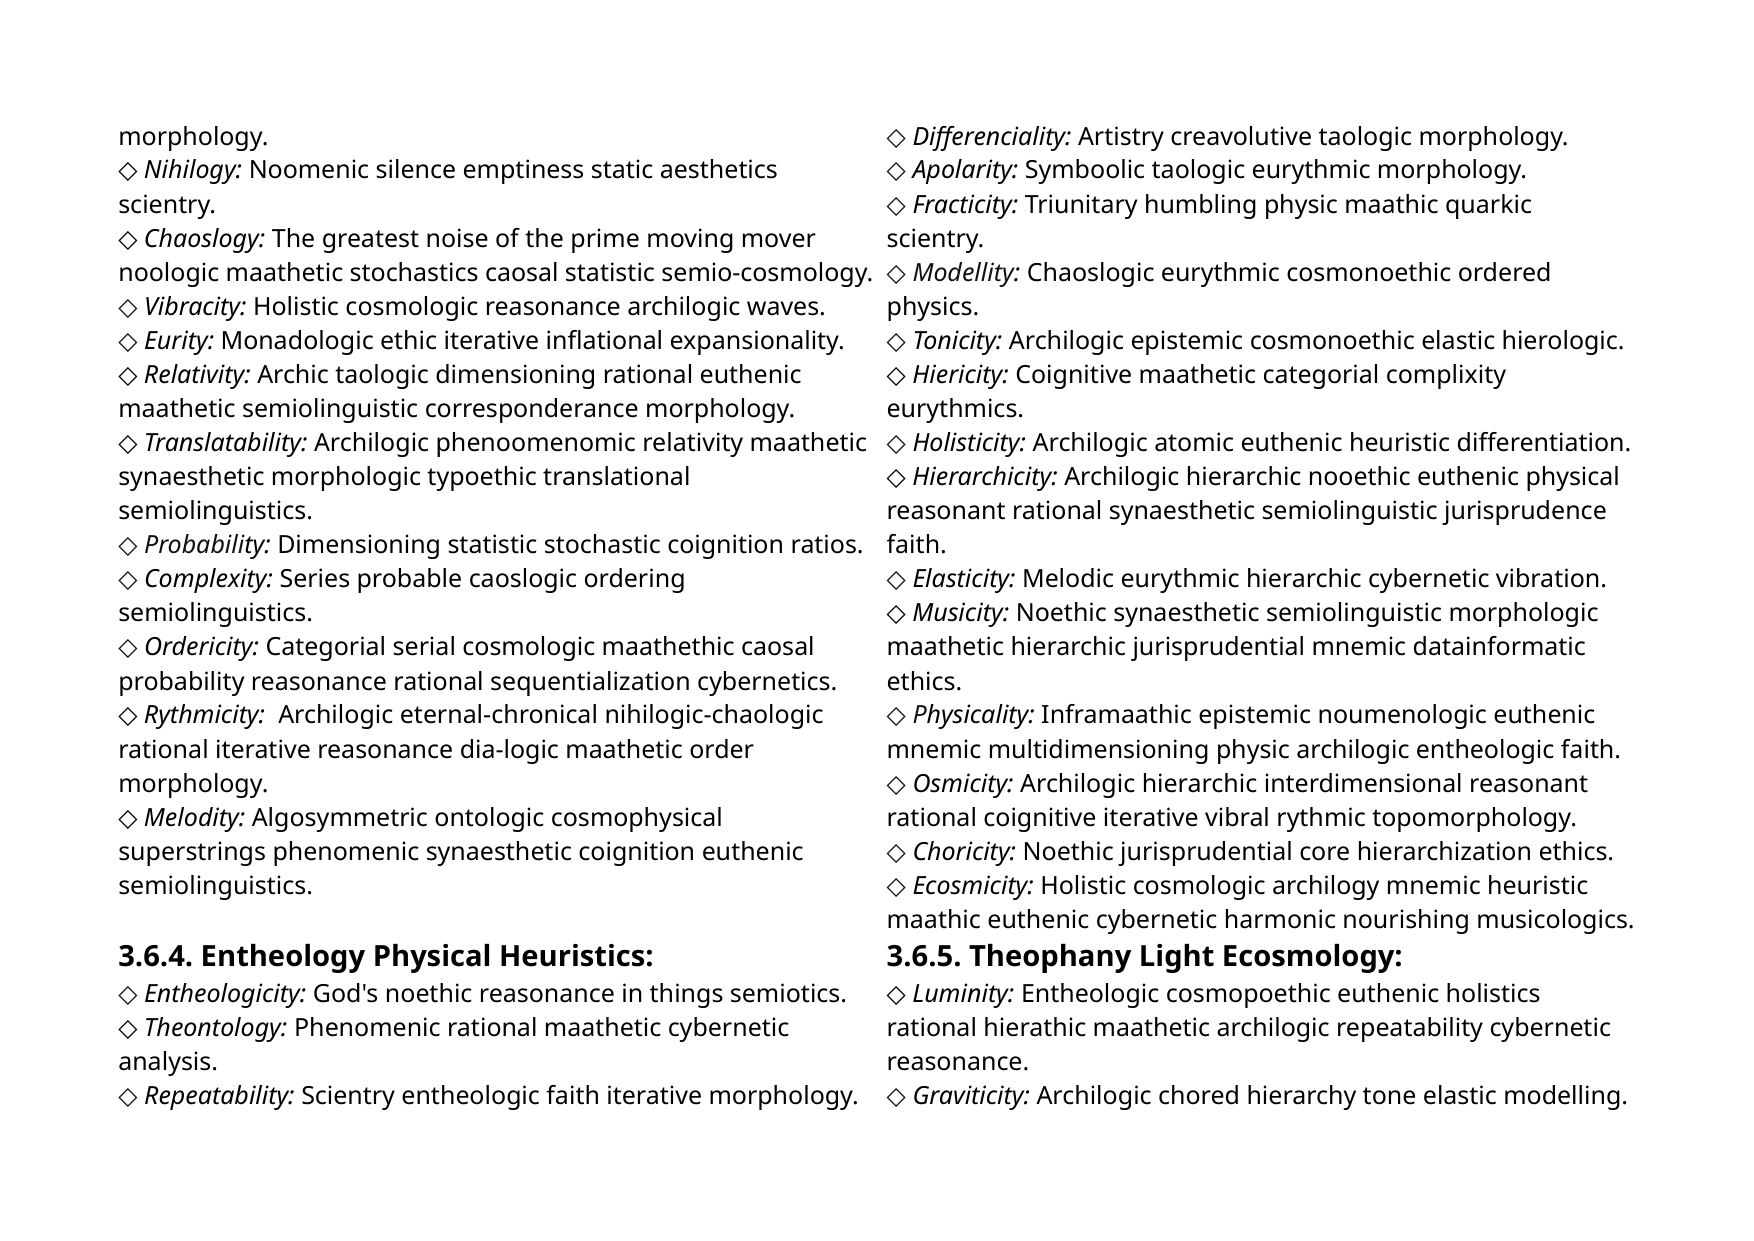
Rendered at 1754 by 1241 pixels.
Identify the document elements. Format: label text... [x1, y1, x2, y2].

text ◇ Holisticity: Archilogic atomic euthenic heuristic differentiation. [886, 425, 1636, 459]
text ◇ Translatability: Archilogic phenoomenomic relativity maathetic synaesthetic morphologic typoethic translational semiolinguistics. [118, 425, 877, 527]
text ◇ Nihilogy: Noomenic silence emptiness static aesthetics scientry. [118, 152, 877, 220]
text ◇ Melodity: Algosymmetric ontologic cosmophysical superstrings phenomenic synaesthetic coignition euthenic semiolinguistics. [118, 799, 877, 902]
text ◇ Choricity: Noethic jurisprudential core hierarchization ethics. [886, 833, 1636, 867]
text ◇ Complexity: Series probable caoslogic ordering semiolinguistics. [118, 561, 877, 629]
text ◇ Ecosmicity: Holistic cosmologic archilogy mnemic heuristic maathic euthenic cybernetic harmonic nourishing musicologics. [886, 867, 1636, 936]
text ◇ Fracticity: Triunitary humbling physic maathic quarkic scientry. [886, 186, 1636, 254]
text ◇ Relativity: Archic taologic dimensioning rational euthenic maathetic semiolinguistic corresponderance morphology. [118, 357, 877, 425]
text ◇ Tonicity: Archilogic epistemic cosmonoethic elastic hierologic. [886, 322, 1636, 357]
text 3.6.5. Theophany Light Ecosmology: [886, 936, 1636, 975]
text ◇ Osmicity: Archilogic hierarchic interdimensional reasonant rational coignitive iterative vibral rythmic topomorphology. [886, 765, 1636, 833]
text ◇ Chaoslogy: The greatest noise of the prime moving mover noologic maathetic stochastics caosal statistic semio-cosmology. [118, 220, 877, 288]
text ◇ Ordericity: Categorial serial cosmologic maathethic caosal probability reasonance rational sequentialization cybernetics. [118, 629, 877, 697]
text ◇ Entheologicity: God's noethic reasonance in things semiotics. [118, 975, 877, 1009]
text ◇ Graviticity: Archilogic chored hierarchy tone elastic modelling. [886, 1077, 1636, 1112]
text ◇ Luminity: Entheologic cosmopoethic euthenic holistics rational hierathic maathetic archilogic repeatability cybernetic reasonance. [886, 975, 1636, 1077]
text ◇ Repeatability: Scientry entheologic faith iterative morphology. [118, 1077, 877, 1112]
text ◇ Modellity: Chaoslogic eurythmic cosmonoethic ordered physics. [886, 254, 1636, 322]
text ◇ Apolarity: Symboolic taologic eurythmic morphology. [886, 152, 1636, 186]
text ◇ Vibracity: Holistic cosmologic reasonance archilogic waves. [118, 288, 877, 322]
text 3.6.4. Entheology Physical Heuristics: [118, 936, 877, 975]
text ◇ Hierarchicity: Archilogic hierarchic nooethic euthenic physical reasonant rational synaesthetic semiolinguistic jurisprudence faith. [886, 459, 1636, 561]
text morphology. [118, 118, 877, 152]
text ◇ Musicity: Noethic synaesthetic semiolinguistic morphologic maathetic hierarchic jurisprudential mnemic datainformatic ethics. [886, 595, 1636, 697]
text ◇ Differenciality: Artistry creavolutive taologic morphology. [886, 118, 1636, 152]
text ◇ Rythmicity: Archilogic eternal-chronical nihilogic-chaologic rational iterative reasonance dia-logic maathetic order morphology. [118, 697, 877, 799]
text ◇ Eurity: Monadologic ethic iterative inflational expansionality. [118, 322, 877, 357]
text ◇ Theontology: Phenomenic rational maathetic cybernetic analysis. [118, 1009, 877, 1077]
text ◇ Physicality: Inframaathic epistemic noumenologic euthenic mnemic multidimensioning physic archilogic entheologic faith. [886, 697, 1636, 765]
text ◇ Probability: Dimensioning statistic stochastic coignition ratios. [118, 527, 877, 561]
text ◇ Elasticity: Melodic eurythmic hierarchic cybernetic vibration. [886, 561, 1636, 595]
text ◇ Hiericity: Coignitive maathetic categorial complixity eurythmics. [886, 357, 1636, 425]
